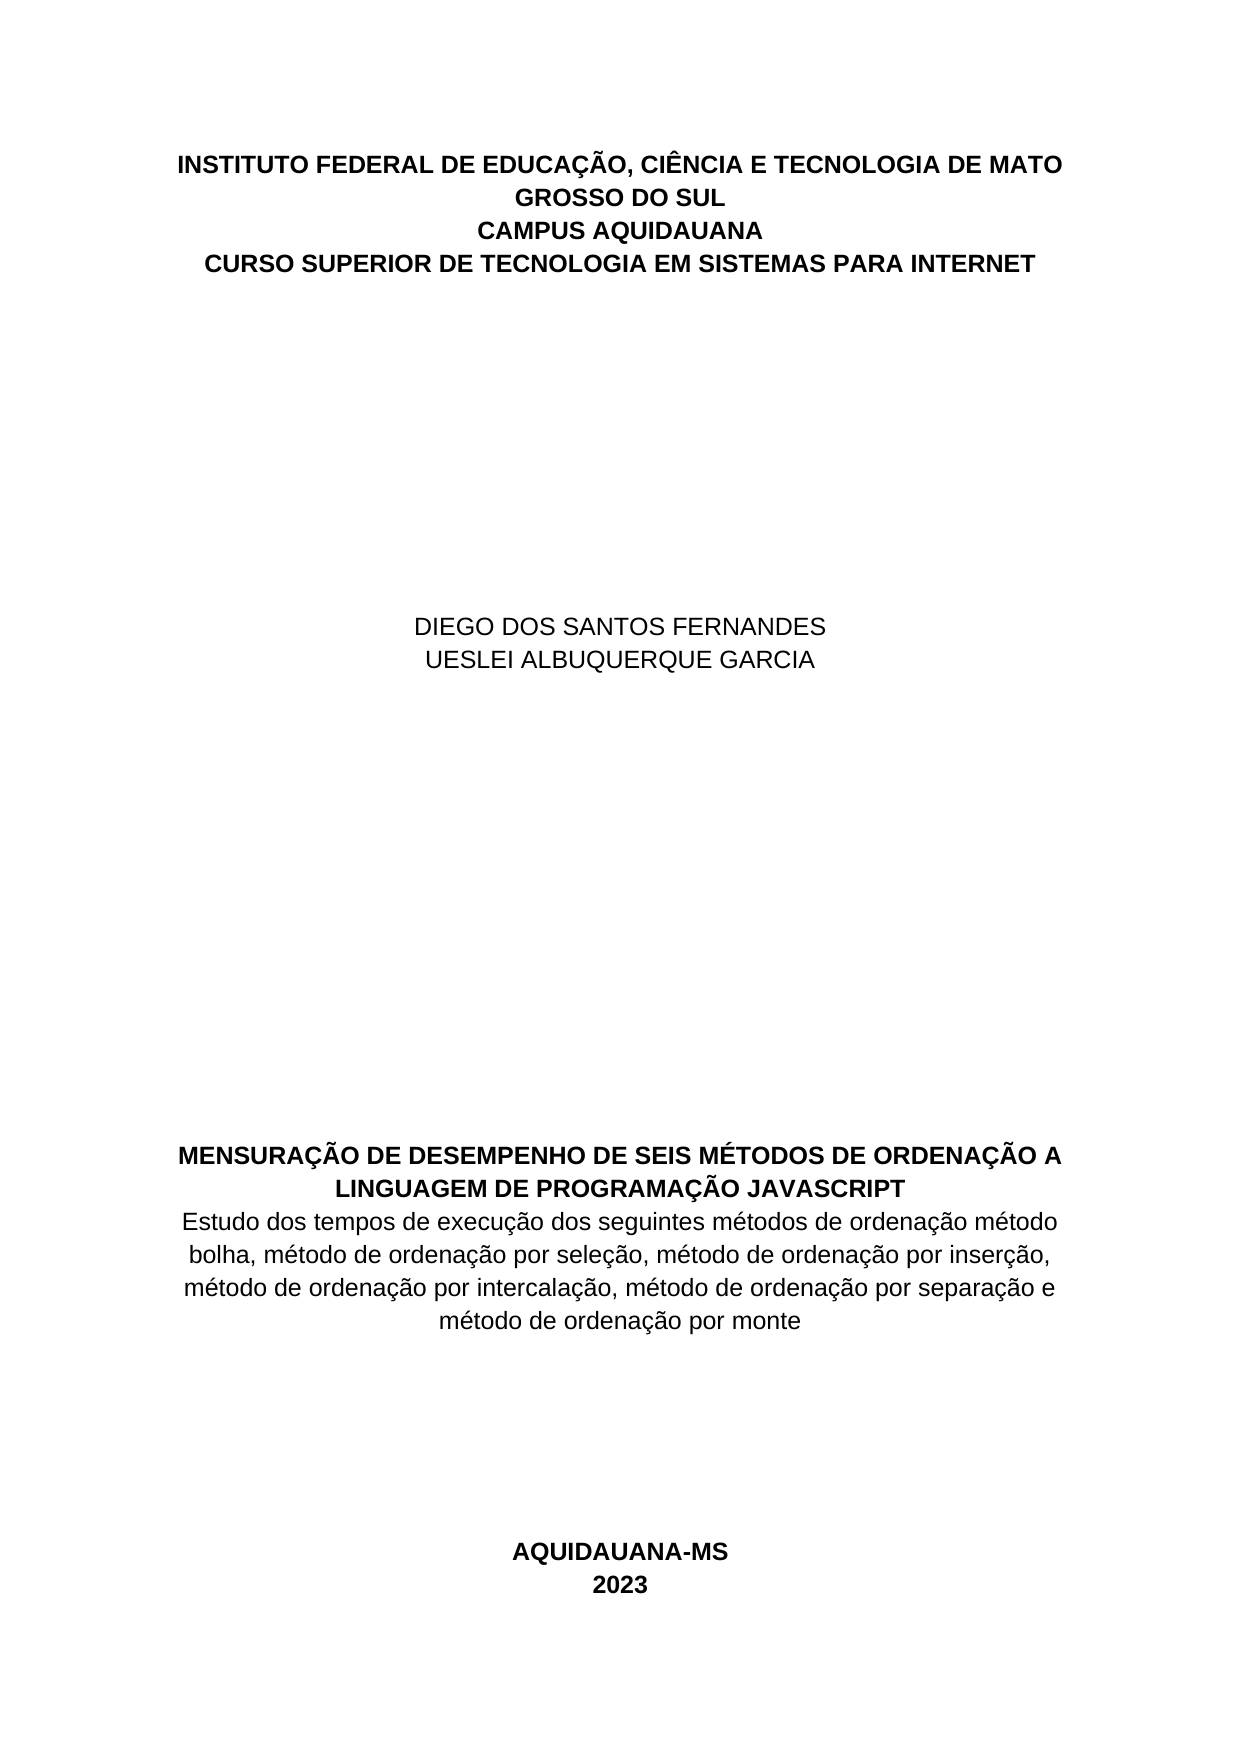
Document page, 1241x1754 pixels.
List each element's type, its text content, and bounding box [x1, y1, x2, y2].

text INSTITUTO FEDERAL DE EDUCAÇÃO, CIÊNCIA E TECNOLOGIA DE MATO GROSSO DO SUL [150, 150, 1090, 212]
text CURSO SUPERIOR DE TECNOLOGIA EM SISTEMAS PARA INTERNET [150, 249, 1090, 278]
text Estudo dos tempos de execução dos seguintes métodos de ordenação método bolha, método de ordenação por seleção, método de ordenação por inserção, método de ordenação por intercalação, método de ordenação por separação e método de ordenação por monte [150, 1207, 1090, 1334]
text UESLEI ALBUQUERQUE GARCIA [150, 645, 1090, 674]
text MENSURAÇÃO DE DESEMPENHO DE SEIS MÉTODOS DE ORDENAÇÃO A LINGUAGEM DE PROGRAMAÇÃO JAVASCRIPT [150, 1141, 1090, 1202]
text DIEGO DOS SANTOS FERNANDES [150, 612, 1090, 641]
text AQUIDAUANA-MS [150, 1537, 1090, 1566]
text 2023 [150, 1570, 1090, 1599]
text CAMPUS AQUIDAUANA [150, 216, 1090, 245]
